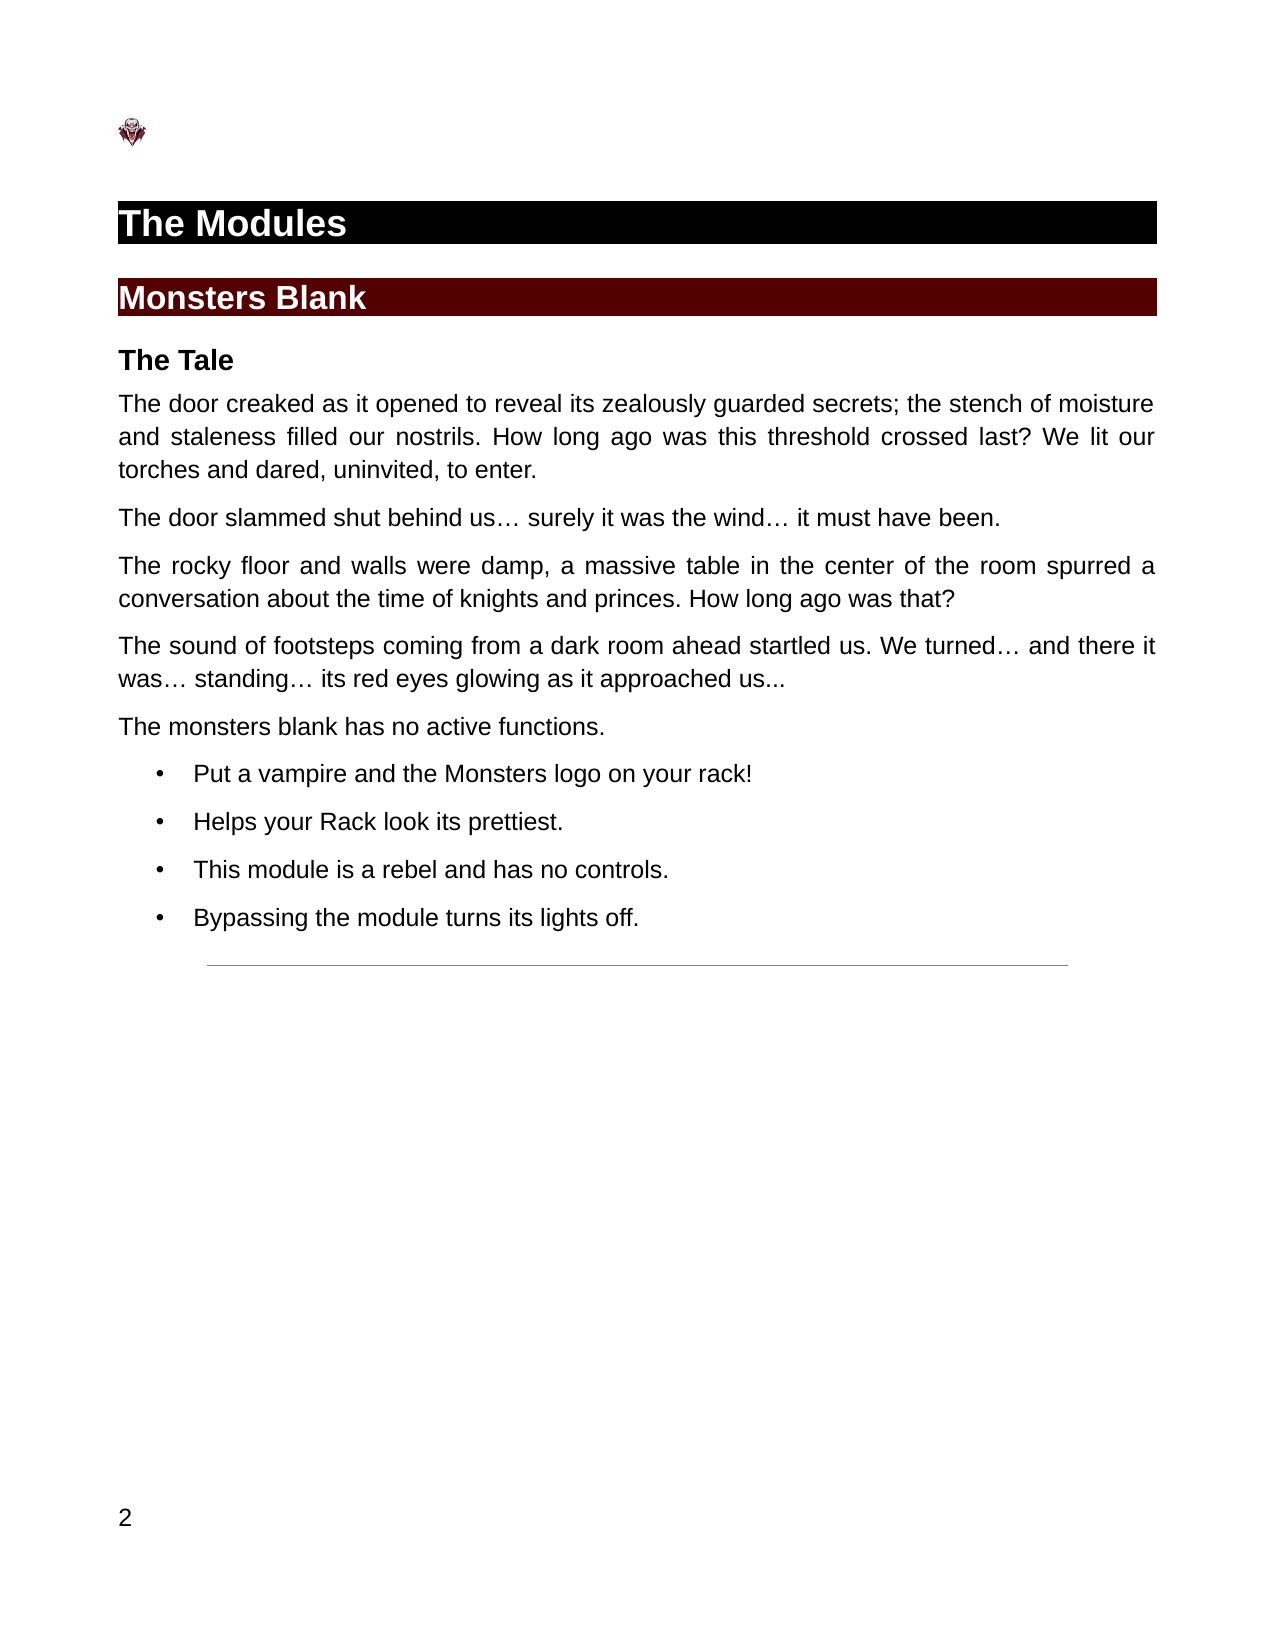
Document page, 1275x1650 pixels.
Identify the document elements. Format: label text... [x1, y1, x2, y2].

list Put a vampire and the Monsters logo on your rack! [156, 759, 1157, 788]
text The monsters blank has no active functions. [118, 712, 1157, 741]
list Helps your Rack look its prettiest. [156, 807, 1157, 836]
text The rocky floor and walls were damp, a massive table in the center of the room spurred a conversation about the time of knights and princes. How long ago was that? [118, 551, 1157, 612]
text The door slammed shut behind us… surely it was the wind… it must have been. [118, 503, 1157, 532]
text The door creaked as it opened to reveal its zealously guarded secrets; the stench of moisture and staleness filled our nostrils. How long ago was this threshold crossed last? We lit our torches and dared, uninvited, to enter. [118, 389, 1157, 484]
subtitle The Modules [118, 201, 1157, 244]
subtitle The Tale [118, 343, 1157, 377]
text The sound of footsteps coming from a dark room ahead startled us. We turned… and there it was… standing… its red eyes glowing as it approached us... [118, 631, 1157, 693]
subtitle Monsters Blank [118, 278, 1157, 316]
list This module is a rebel and has no controls. [156, 855, 1157, 884]
list Bypassing the module turns its lights off. [156, 903, 1157, 931]
